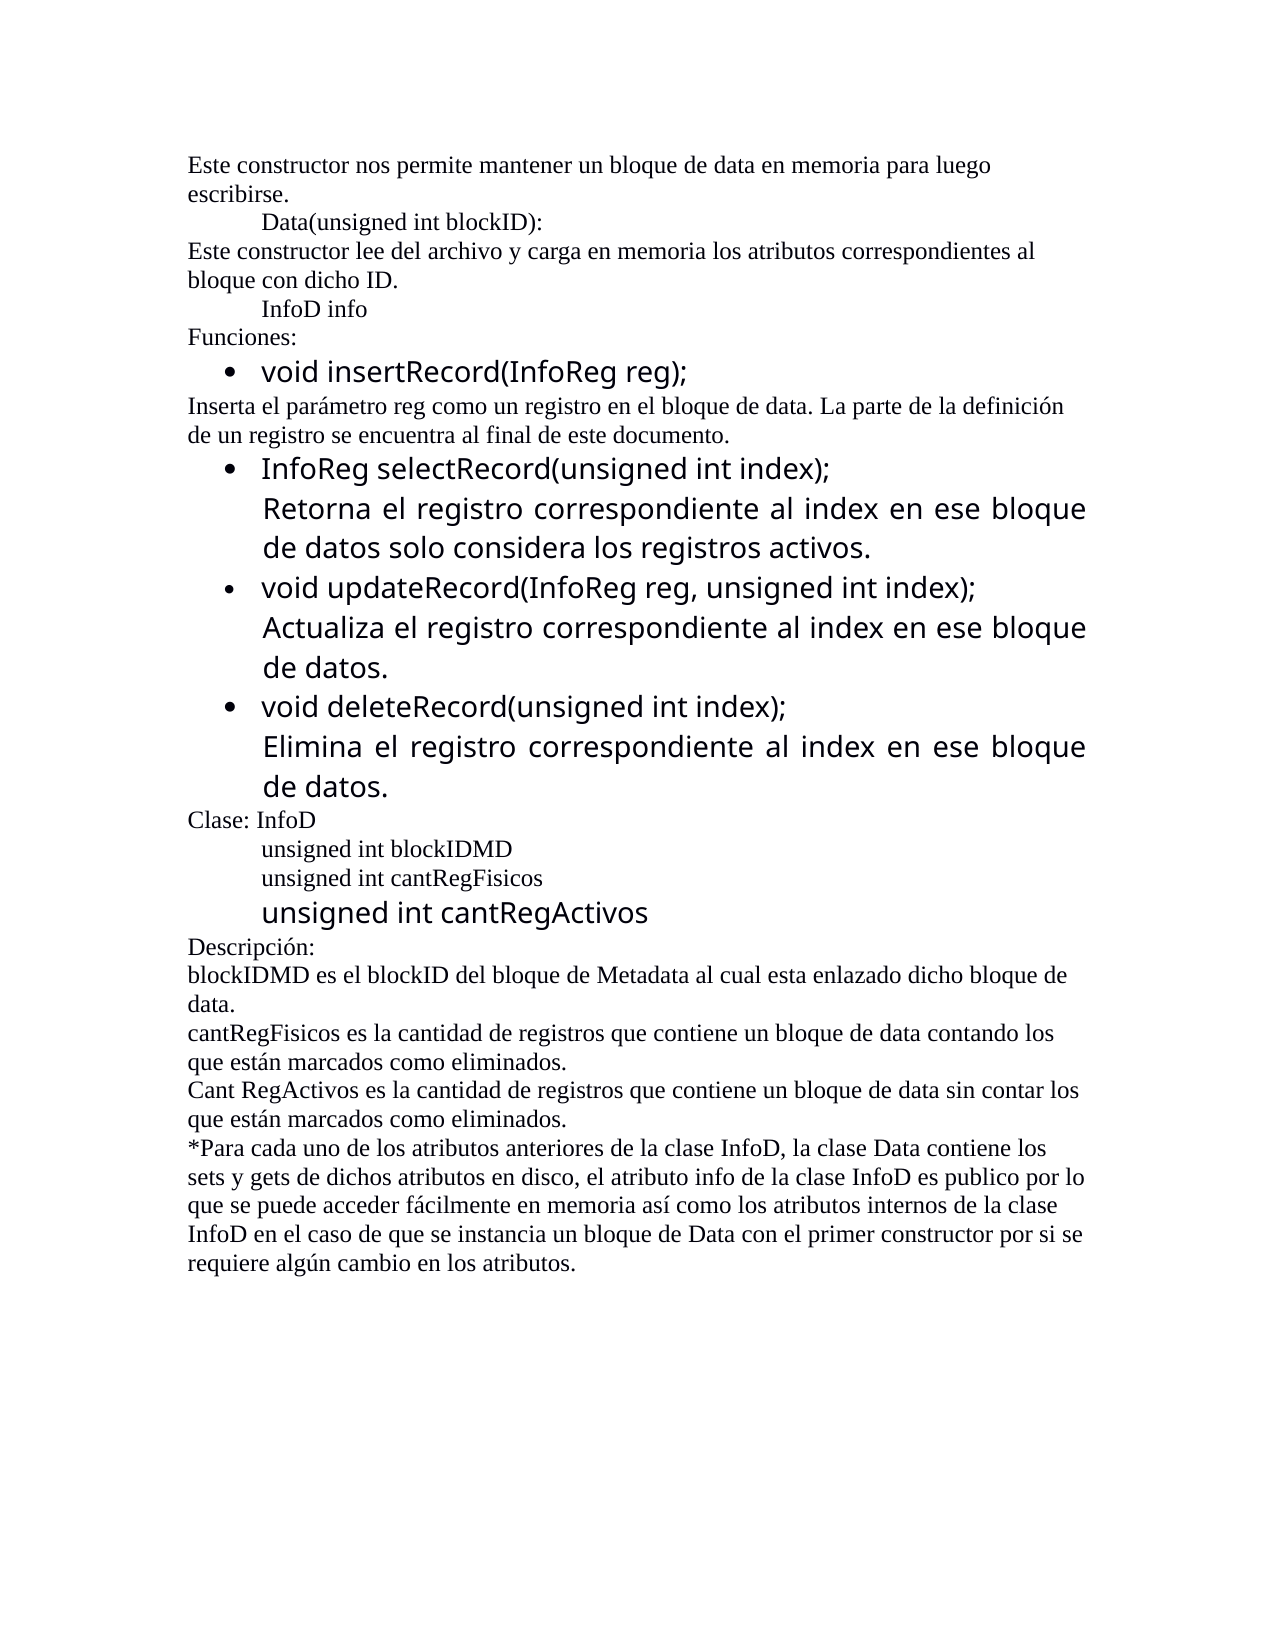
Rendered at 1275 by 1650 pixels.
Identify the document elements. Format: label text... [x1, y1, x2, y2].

text Clase: InfoD [187, 806, 1087, 834]
text unsigned int cantRegActivos [187, 892, 1087, 932]
text Inserta el parámetro reg como un registro en el bloque de data. La parte de la definición de un registro se encuentra al final de este documento. [187, 391, 1087, 448]
list Elimina el registro correspondiente al index en ese bloque de datos. [262, 726, 1087, 806]
list Retorna el registro correspondiente al index en ese bloque de datos solo considera los registros activos. [262, 488, 1087, 567]
text Este constructor nos permite mantener un bloque de data en memoria para luego escribirse. [187, 150, 1087, 207]
text InfoD info [187, 294, 1087, 322]
text Este constructor lee del archivo y carga en memoria los atributos correspondientes al bloque con dicho ID. [187, 236, 1087, 294]
list Actualiza el registro correspondiente al index en ese bloque de datos. [262, 607, 1087, 687]
text Descripción: [187, 932, 1087, 960]
text blockIDMD es el blockID del bloque de Metadata al cual esta enlazado dicho bloque de data. [187, 960, 1087, 1018]
text *Para cada uno de los atributos anteriores de la clase InfoD, la clase Data contiene los sets y gets de dichos atributos en disco, el atributo info de la clase InfoD es publico por lo que se puede acceder fácilmente en memoria así como los atributos internos de la clase InfoD en el caso de que se instancia un bloque de Data con el primer constructor por si se requiere algún cambio en los atributos. [187, 1133, 1087, 1277]
text Data(unsigned int blockID): [187, 207, 1087, 236]
text Funciones: [187, 322, 1087, 351]
list InfoReg selectRecord(unsigned int index); [225, 448, 1087, 488]
text unsigned int blockIDMD [187, 834, 1087, 863]
text Cant RegActivos es la cantidad de registros que contiene un bloque de data sin contar los que están marcados como eliminados. [187, 1075, 1087, 1133]
list void insertRecord(InfoReg reg); [225, 351, 1087, 391]
text unsigned int cantRegFisicos [187, 863, 1087, 892]
list void deleteRecord(unsigned int index); [225, 687, 1087, 726]
text cantRegFisicos es la cantidad de registros que contiene un bloque de data contando los que están marcados como eliminados. [187, 1018, 1087, 1075]
list void updateRecord(InfoReg reg, unsigned int index); [225, 567, 1087, 607]
